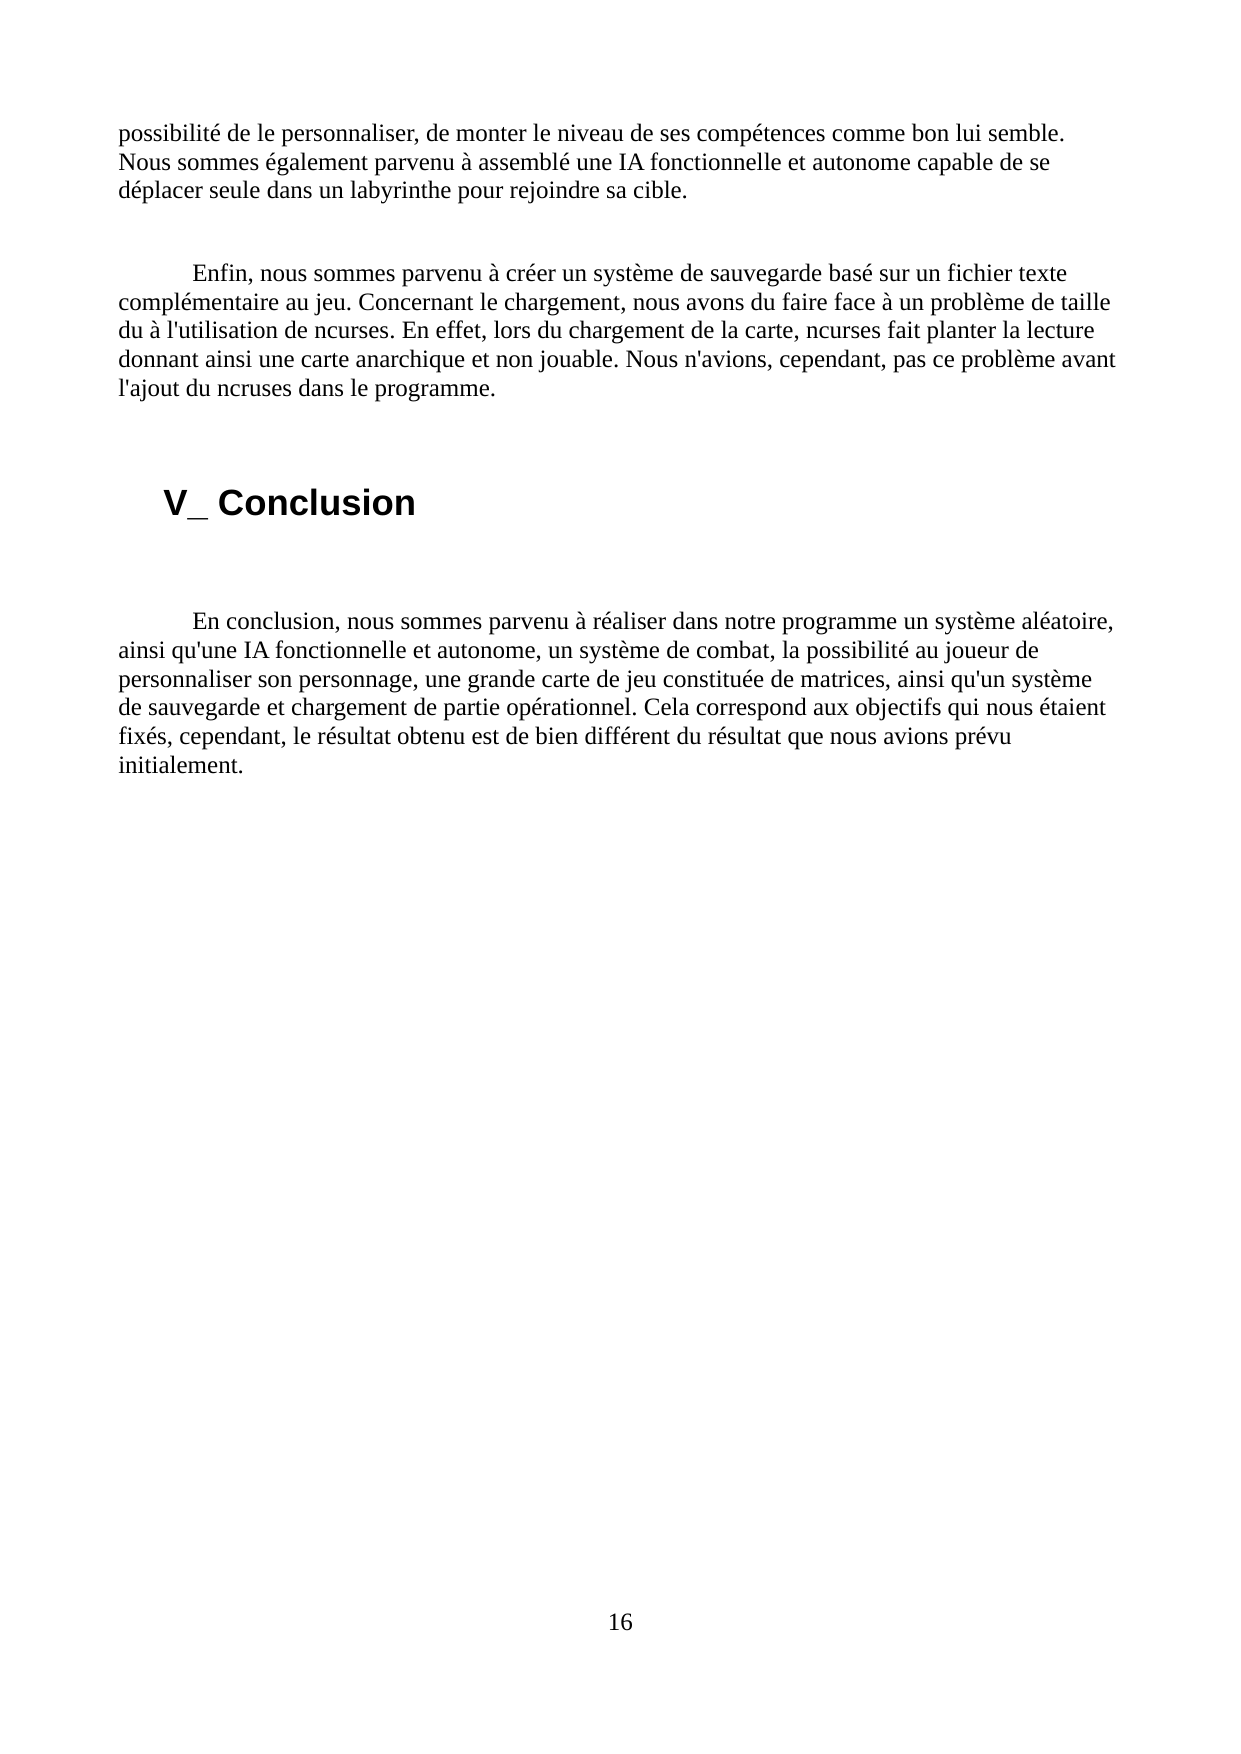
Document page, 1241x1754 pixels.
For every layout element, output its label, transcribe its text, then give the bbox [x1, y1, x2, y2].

text En conclusion, nous sommes parvenu à réaliser dans notre programme un système aléatoire, ainsi qu'une IA fonctionnelle et autonome, un système de combat, la possibilité au joueur de personnaliser son personnage, une grande carte de jeu constituée de matrices, ainsi qu'un système de sauvegarde et chargement de partie opérationnel. Cela correspond aux objectifs qui nous étaient fixés, cependant, le résultat obtenu est de bien différent du résultat que nous avions prévu initialement. [118, 606, 1122, 779]
text possibilité de le personnaliser, de monter le niveau de ses compétences comme bon lui semble. Nous sommes également parvenu à assemblé une IA fonctionnelle et autonome capable de se déplacer seule dans un labyrinthe pour rejoindre sa cible. [118, 118, 1122, 204]
text Enfin, nous sommes parvenu à créer un système de sauvegarde basé sur un fichier texte complémentaire au jeu. Concernant le chargement, nous avons du faire face à un problème de taille du à l'utilisation de ncurses. En effet, lors du chargement de la carte, ncurses fait planter la lecture donnant ainsi une carte anarchique et non jouable. Nous n'avions, cependant, pas ce problème avant l'ajout du ncruses dans le programme. [118, 258, 1122, 402]
subtitle V_ Conclusion [118, 481, 1122, 523]
